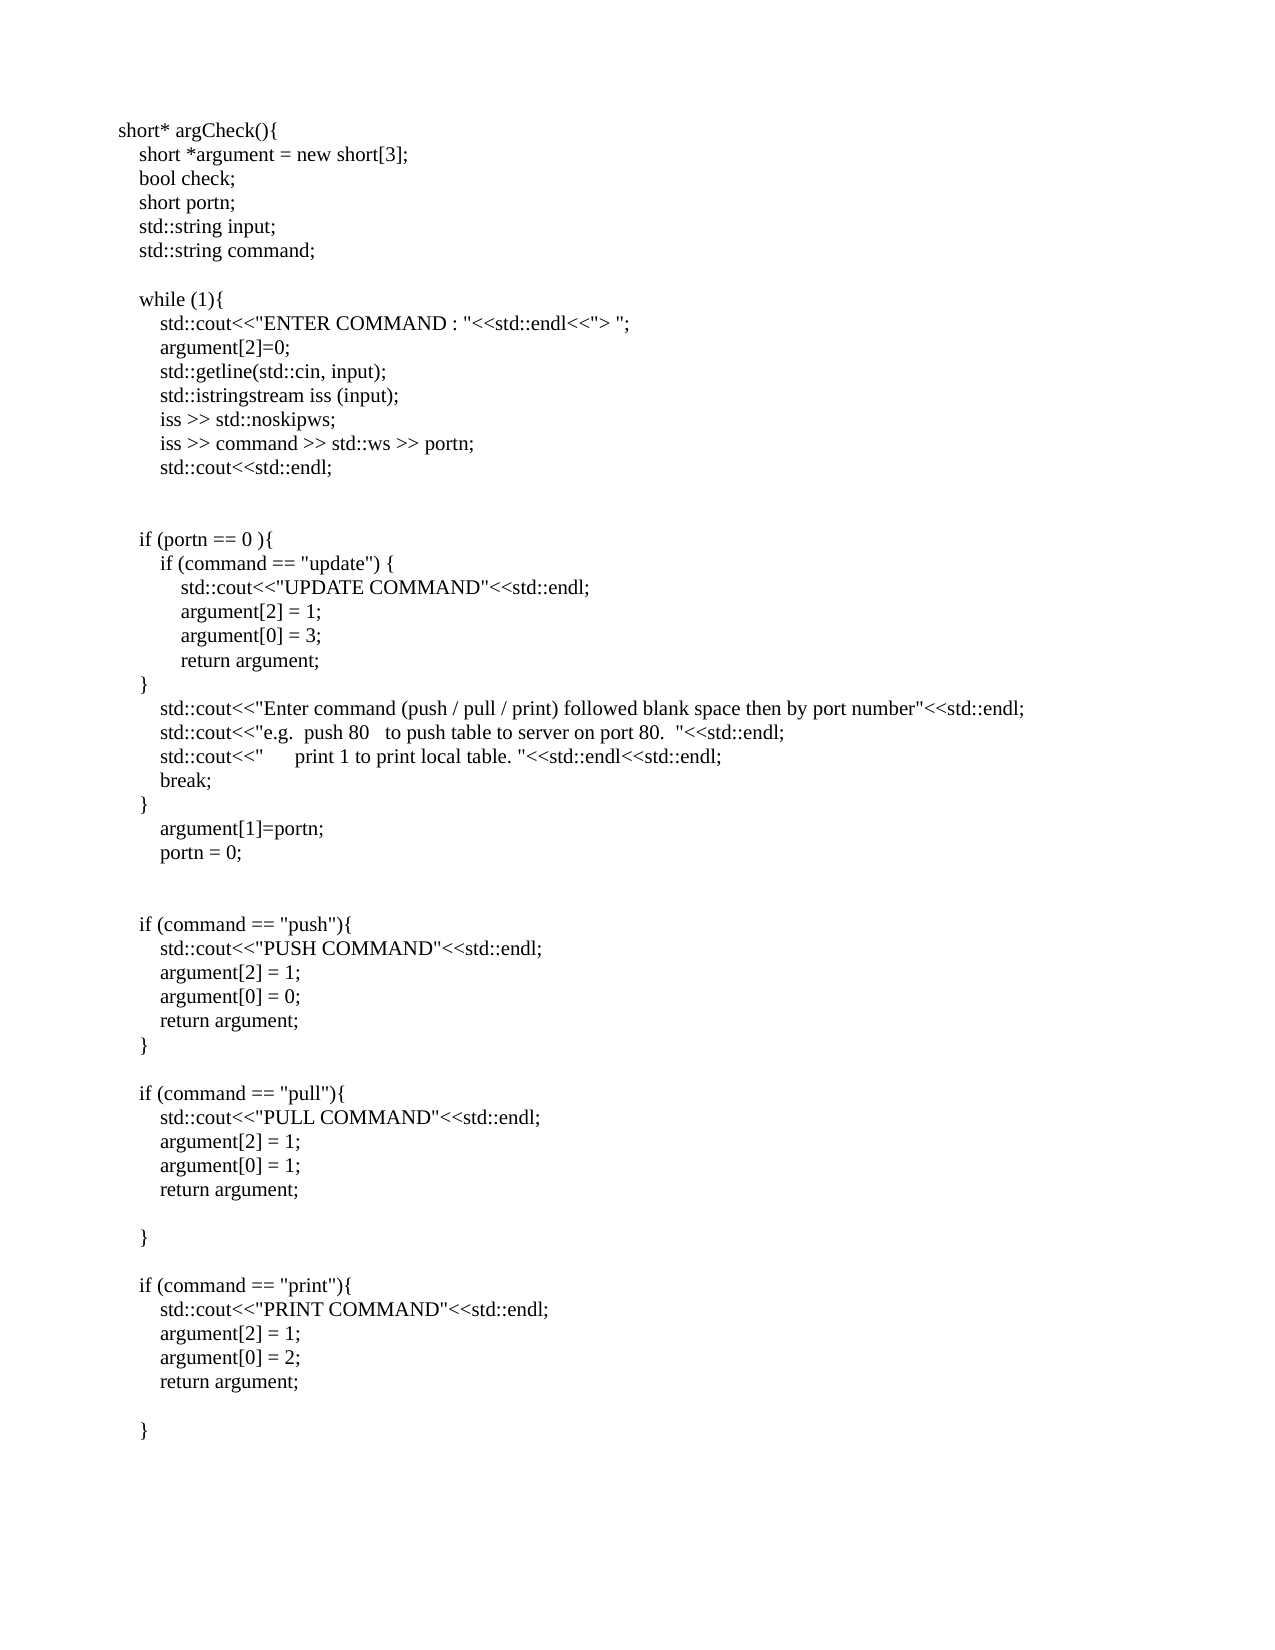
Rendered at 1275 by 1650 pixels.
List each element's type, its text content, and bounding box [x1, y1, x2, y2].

text return argument; [118, 1369, 1157, 1393]
text argument[2] = 1; [118, 1321, 1157, 1345]
text argument[2] = 1; [118, 1129, 1157, 1153]
text } [118, 792, 1157, 816]
text iss >> std::noskipws; [118, 407, 1157, 431]
text argument[0] = 0; [118, 984, 1157, 1008]
text return argument; [118, 1008, 1157, 1032]
text bool check; [118, 166, 1157, 190]
text } [118, 672, 1157, 696]
text std::cout<<"ENTER COMMAND : "<<std::endl<<"> "; [118, 311, 1157, 335]
text argument[1]=portn; [118, 816, 1157, 840]
text argument[2]=0; [118, 335, 1157, 359]
text argument[0] = 2; [118, 1345, 1157, 1369]
text std::cout<<"PRINT COMMAND"<<std::endl; [118, 1297, 1157, 1321]
text argument[2] = 1; [118, 599, 1157, 623]
text std::cout<<"PUSH COMMAND"<<std::endl; [118, 936, 1157, 960]
text iss >> command >> std::ws >> portn; [118, 431, 1157, 455]
text } [118, 1225, 1157, 1249]
text if (command == "pull"){ [118, 1081, 1157, 1105]
text short portn; [118, 190, 1157, 214]
text argument[0] = 3; [118, 623, 1157, 647]
text return argument; [118, 1177, 1157, 1201]
text short *argument = new short[3]; [118, 142, 1157, 166]
text portn = 0; [118, 840, 1157, 864]
text std::cout<<"UPDATE COMMAND"<<std::endl; [118, 575, 1157, 599]
text std::string input; [118, 214, 1157, 238]
text std::cout<<" print 1 to print local table. "<<std::endl<<std::endl; [118, 744, 1157, 768]
text while (1){ [118, 287, 1157, 311]
text std::cout<<"Enter command (push / pull / print) followed blank space then by port number"<<std::endl; [118, 696, 1157, 720]
text argument[0] = 1; [118, 1153, 1157, 1177]
text std::istringstream iss (input); [118, 383, 1157, 407]
text std::cout<<std::endl; [118, 455, 1157, 479]
text argument[2] = 1; [118, 960, 1157, 984]
text std::cout<<"e.g. push 80 to push table to server on port 80. "<<std::endl; [118, 720, 1157, 744]
text if (command == "push"){ [118, 912, 1157, 936]
text if (command == "update") { [118, 551, 1157, 575]
text std::string command; [118, 238, 1157, 262]
text if (portn == 0 ){ [118, 527, 1157, 551]
text } [118, 1417, 1157, 1442]
text std::cout<<"PULL COMMAND"<<std::endl; [118, 1105, 1157, 1129]
text std::getline(std::cin, input); [118, 359, 1157, 383]
text return argument; [118, 647, 1157, 672]
text short* argCheck(){ [118, 118, 1157, 142]
text break; [118, 768, 1157, 792]
text if (command == "print"){ [118, 1273, 1157, 1297]
text } [118, 1032, 1157, 1057]
